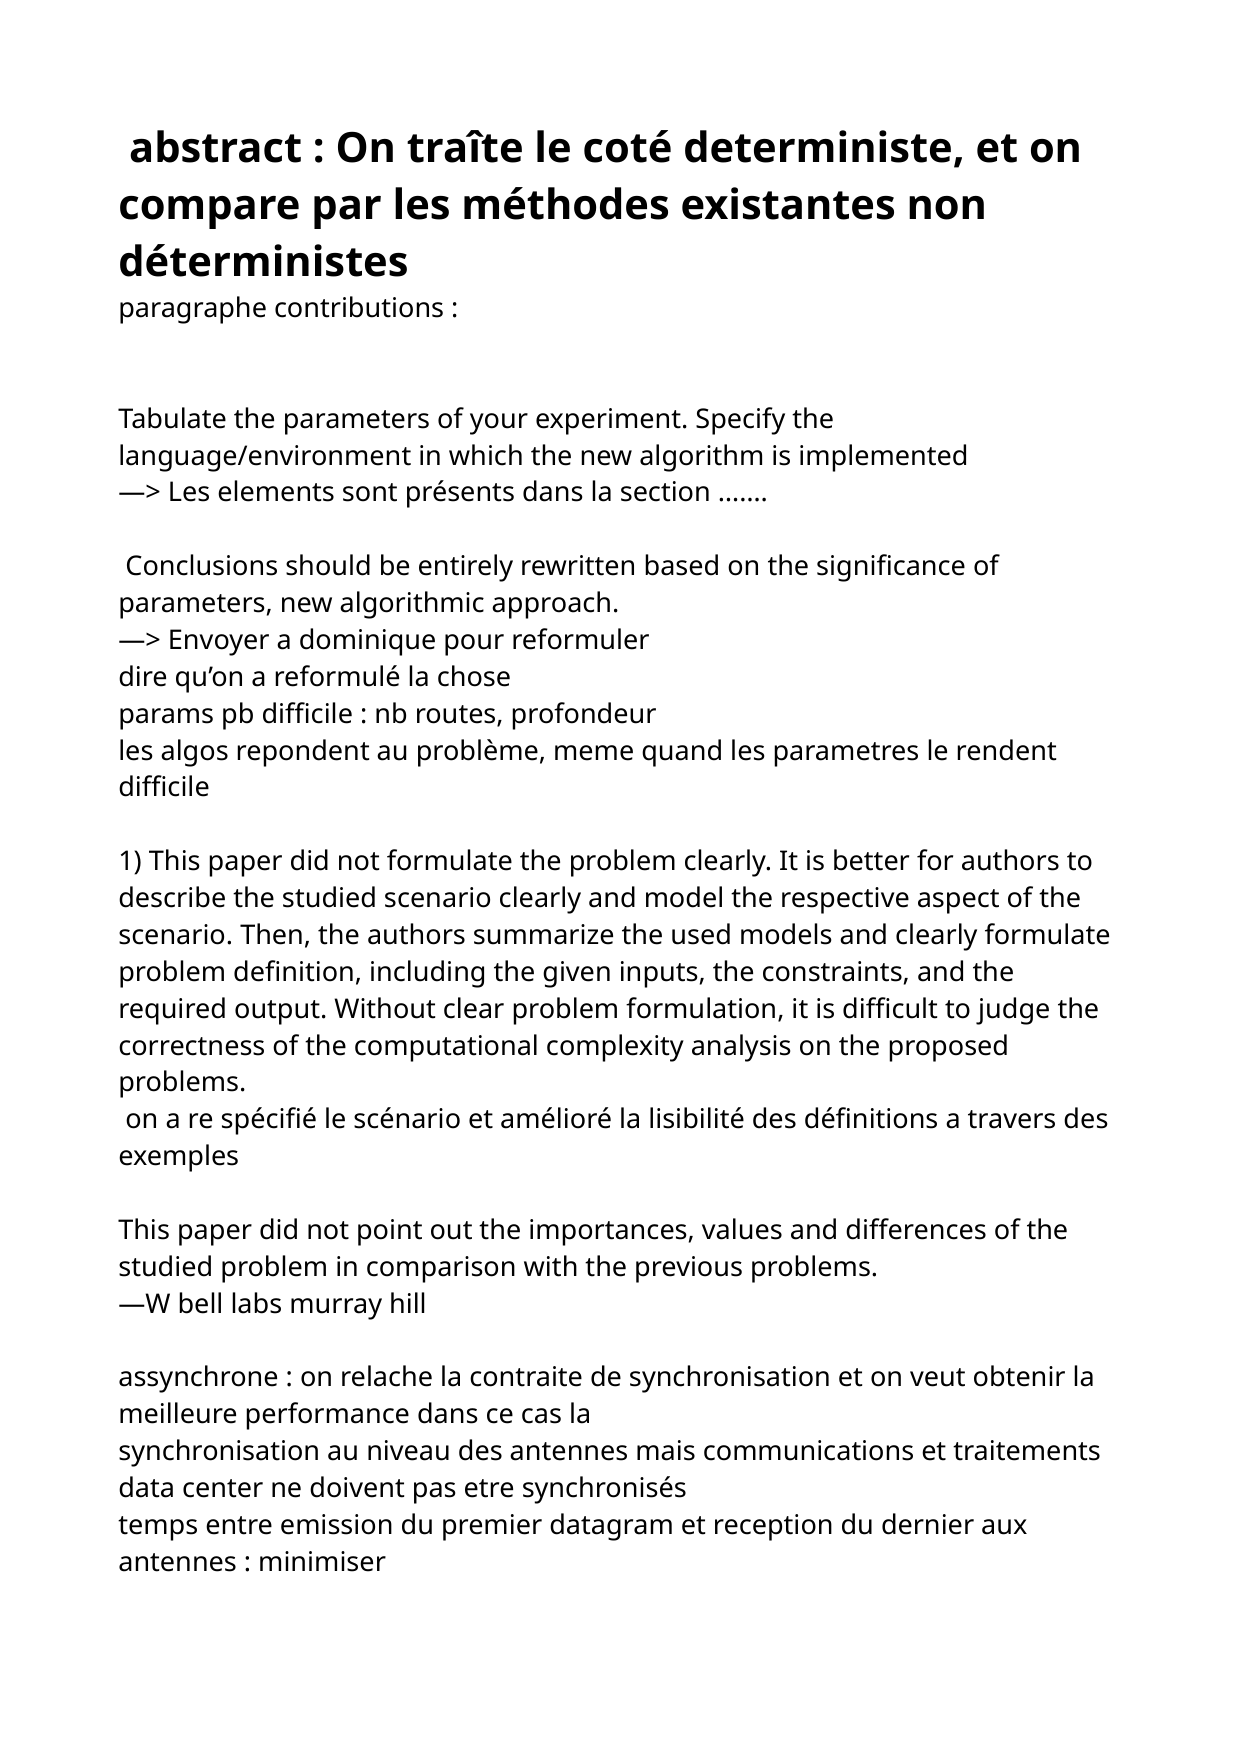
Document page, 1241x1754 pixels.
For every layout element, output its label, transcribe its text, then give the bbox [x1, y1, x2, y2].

text on a re spécifié le scénario et amélioré la lisibilité des définitions a travers des exemples [118, 1100, 1122, 1173]
text abstract : On traîte le coté deterministe, et on compare par les méthodes existantes non déterministes [118, 118, 1122, 288]
text assynchrone : on relache la contraite de synchronisation et on veut obtenir la meilleure performance dans ce cas la [118, 1358, 1122, 1432]
text les algos repondent au problème, meme quand les parametres le rendent difficile [118, 731, 1122, 805]
text —W bell labs murray hill [118, 1284, 1122, 1321]
text paragraphe contributions : [118, 288, 1122, 325]
text —> Les elements sont présents dans la section ……. [118, 473, 1122, 510]
text params pb difficile : nb routes, profondeur [118, 694, 1122, 731]
text temps entre emission du premier datagram et reception du dernier aux antennes : minimiser [118, 1505, 1122, 1579]
text Tabulate the parameters of your experiment. Specify the language/environment in which the new algorithm is implemented [118, 399, 1122, 473]
text 1) This paper did not formulate the problem clearly. It is better for authors to describe the studied scenario clearly and model the respective aspect of the scenario. Then, the authors summarize the used models and clearly formulate problem definition, including the given inputs, the constraints, and the required output. Without clear problem formulation, it is difficult to judge the correctness of the computational complexity analysis on the proposed problems. [118, 842, 1122, 1100]
text dire qu’on a reformulé la chose [118, 657, 1122, 694]
text Conclusions should be entirely rewritten based on the significance of parameters, new algorithmic approach. [118, 547, 1122, 620]
text This paper did not point out the importances, values and differences of the studied problem in comparison with the previous problems. [118, 1210, 1122, 1284]
text —> Envoyer a dominique pour reformuler [118, 620, 1122, 657]
text synchronisation au niveau des antennes mais communications et traitements data center ne doivent pas etre synchronisés [118, 1432, 1122, 1505]
